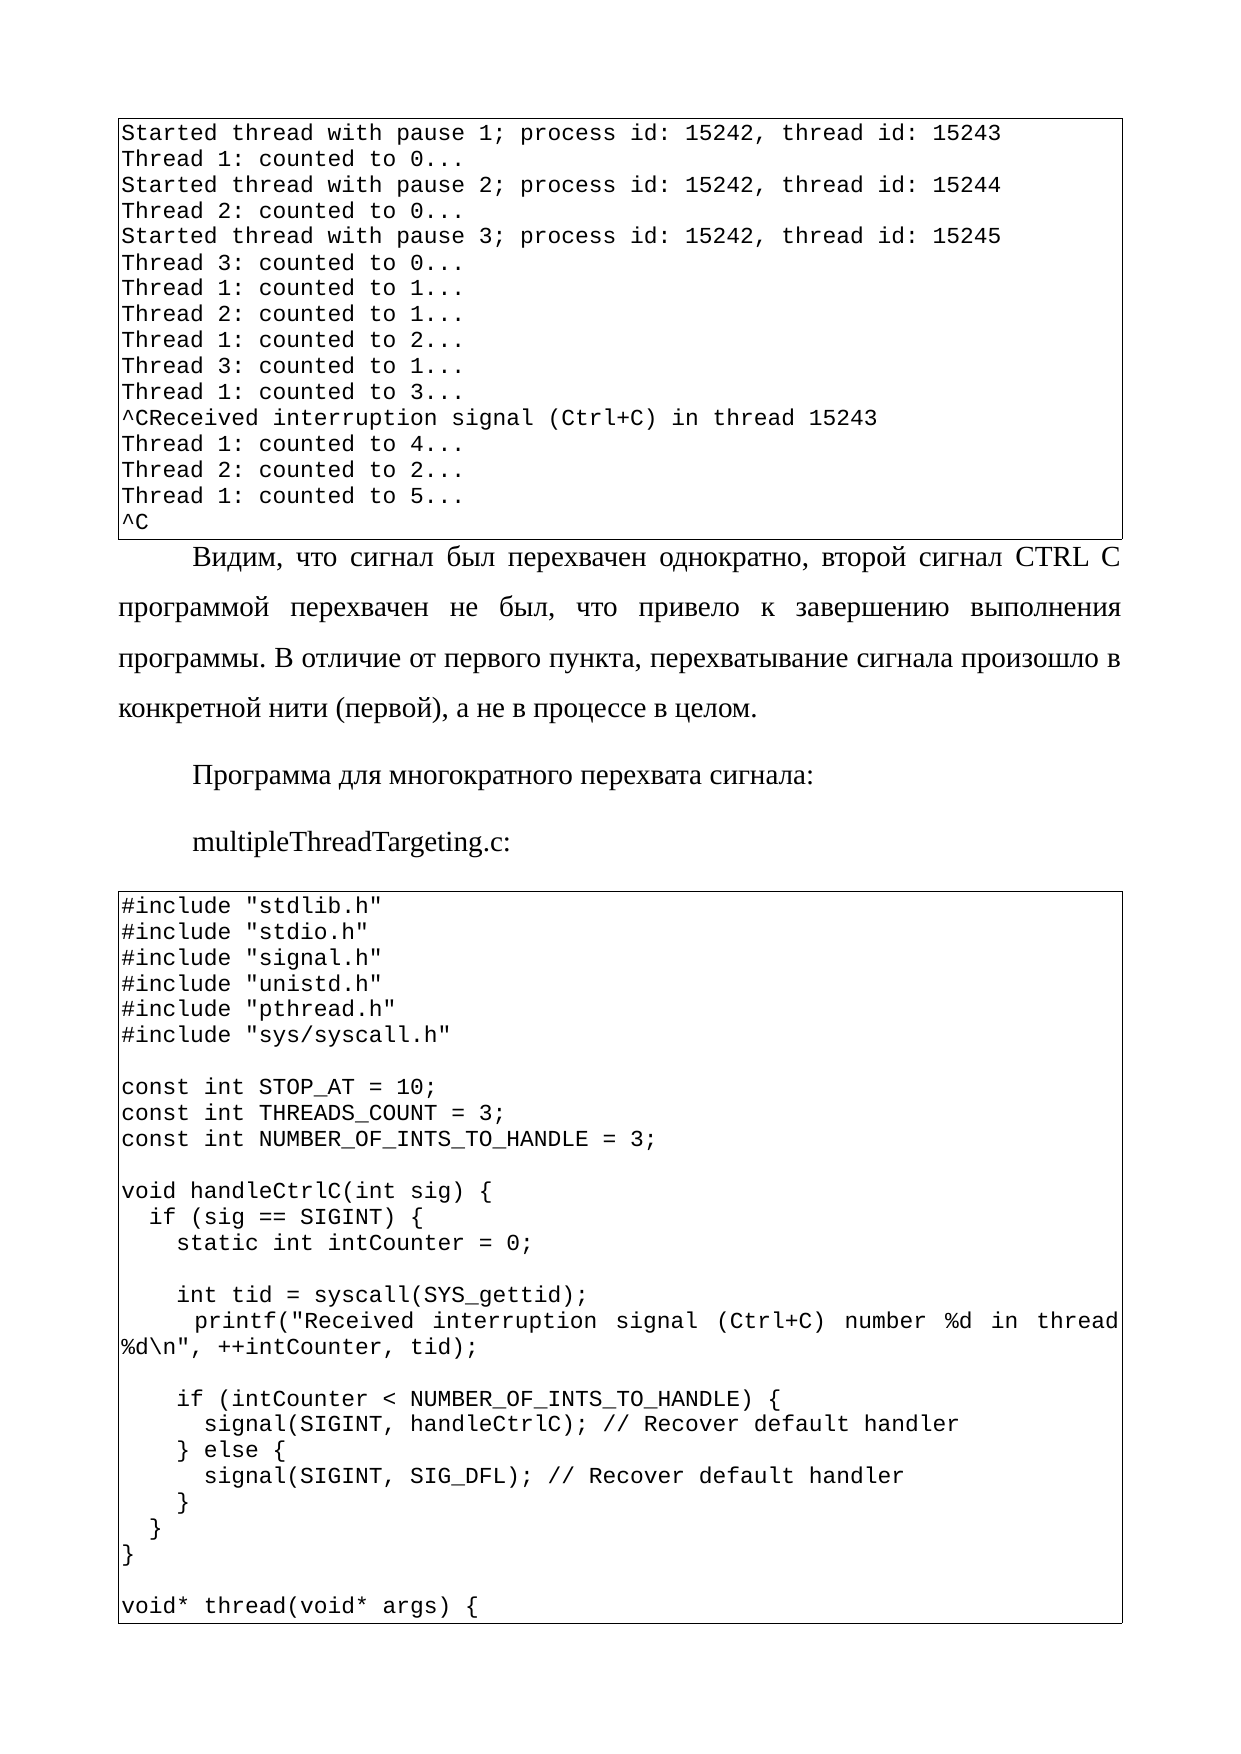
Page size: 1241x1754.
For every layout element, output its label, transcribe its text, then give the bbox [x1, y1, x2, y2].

text Thread 3: counted to 0... [119, 248, 1122, 274]
text signal(SIGINT, SIG_DFL); // Recover default handler [119, 1462, 1122, 1488]
text Thread 2: counted to 0... [119, 196, 1122, 222]
text printf("Received interruption signal (Ctrl+C) number %d in thread %d\n", ++intCounter, tid); [119, 1306, 1122, 1361]
text ^CReceived interruption signal (Ctrl+C) in thread 15243 [119, 403, 1122, 429]
text Thread 1: counted to 5... [119, 481, 1122, 507]
text Started thread with pause 3; process id: 15242, thread id: 15245 [119, 222, 1122, 248]
text Thread 1: counted to 2... [119, 326, 1122, 352]
text Started thread with pause 1; process id: 15242, thread id: 15243 [119, 119, 1122, 144]
text multipleThreadTargeting.c: [118, 824, 1122, 858]
text #include "stdlib.h" [119, 892, 1122, 917]
text Thread 1: counted to 3... [119, 377, 1122, 403]
text signal(SIGINT, handleCtrlC); // Recover default handler [119, 1410, 1122, 1436]
text Started thread with pause 2; process id: 15242, thread id: 15244 [119, 170, 1122, 196]
text const int NUMBER_OF_INTS_TO_HANDLE = 3; [119, 1124, 1122, 1153]
text Thread 1: counted to 4... [119, 429, 1122, 455]
text #include "signal.h" [119, 943, 1122, 969]
text Видим, что сигнал был перехвачен однократно, второй сигнал CTRL C программой перехвачен не был, что привело к завершению выполнения программы. В отличие от первого пункта, перехватывание сигнала произошло в конкретной нити (первой), а не в процессе в целом. [118, 540, 1122, 724]
text #include "sys/syscall.h" [119, 1021, 1122, 1050]
text #include "pthread.h" [119, 995, 1122, 1021]
text const int STOP_AT = 10; [119, 1073, 1122, 1098]
text #include "stdio.h" [119, 917, 1122, 943]
text Thread 1: counted to 1... [119, 274, 1122, 300]
text } [119, 1488, 1122, 1513]
text Thread 2: counted to 1... [119, 300, 1122, 326]
text int tid = syscall(SYS_gettid); [119, 1280, 1122, 1306]
text } [119, 1513, 1122, 1539]
text ^C [119, 507, 1122, 539]
text Программа для многократного перехвата сигнала: [118, 757, 1122, 791]
text void* thread(void* args) { [119, 1591, 1122, 1623]
text Thread 1: counted to 0... [119, 144, 1122, 170]
text static int intCounter = 0; [119, 1228, 1122, 1257]
text } [119, 1539, 1122, 1568]
text if (intCounter < NUMBER_OF_INTS_TO_HANDLE) { [119, 1384, 1122, 1410]
text Thread 2: counted to 2... [119, 455, 1122, 481]
text } else { [119, 1436, 1122, 1462]
text void handleCtrlC(int sig) { [119, 1176, 1122, 1202]
text const int THREADS_COUNT = 3; [119, 1098, 1122, 1124]
text #include "unistd.h" [119, 969, 1122, 995]
text if (sig == SIGINT) { [119, 1202, 1122, 1228]
text Thread 3: counted to 1... [119, 352, 1122, 377]
